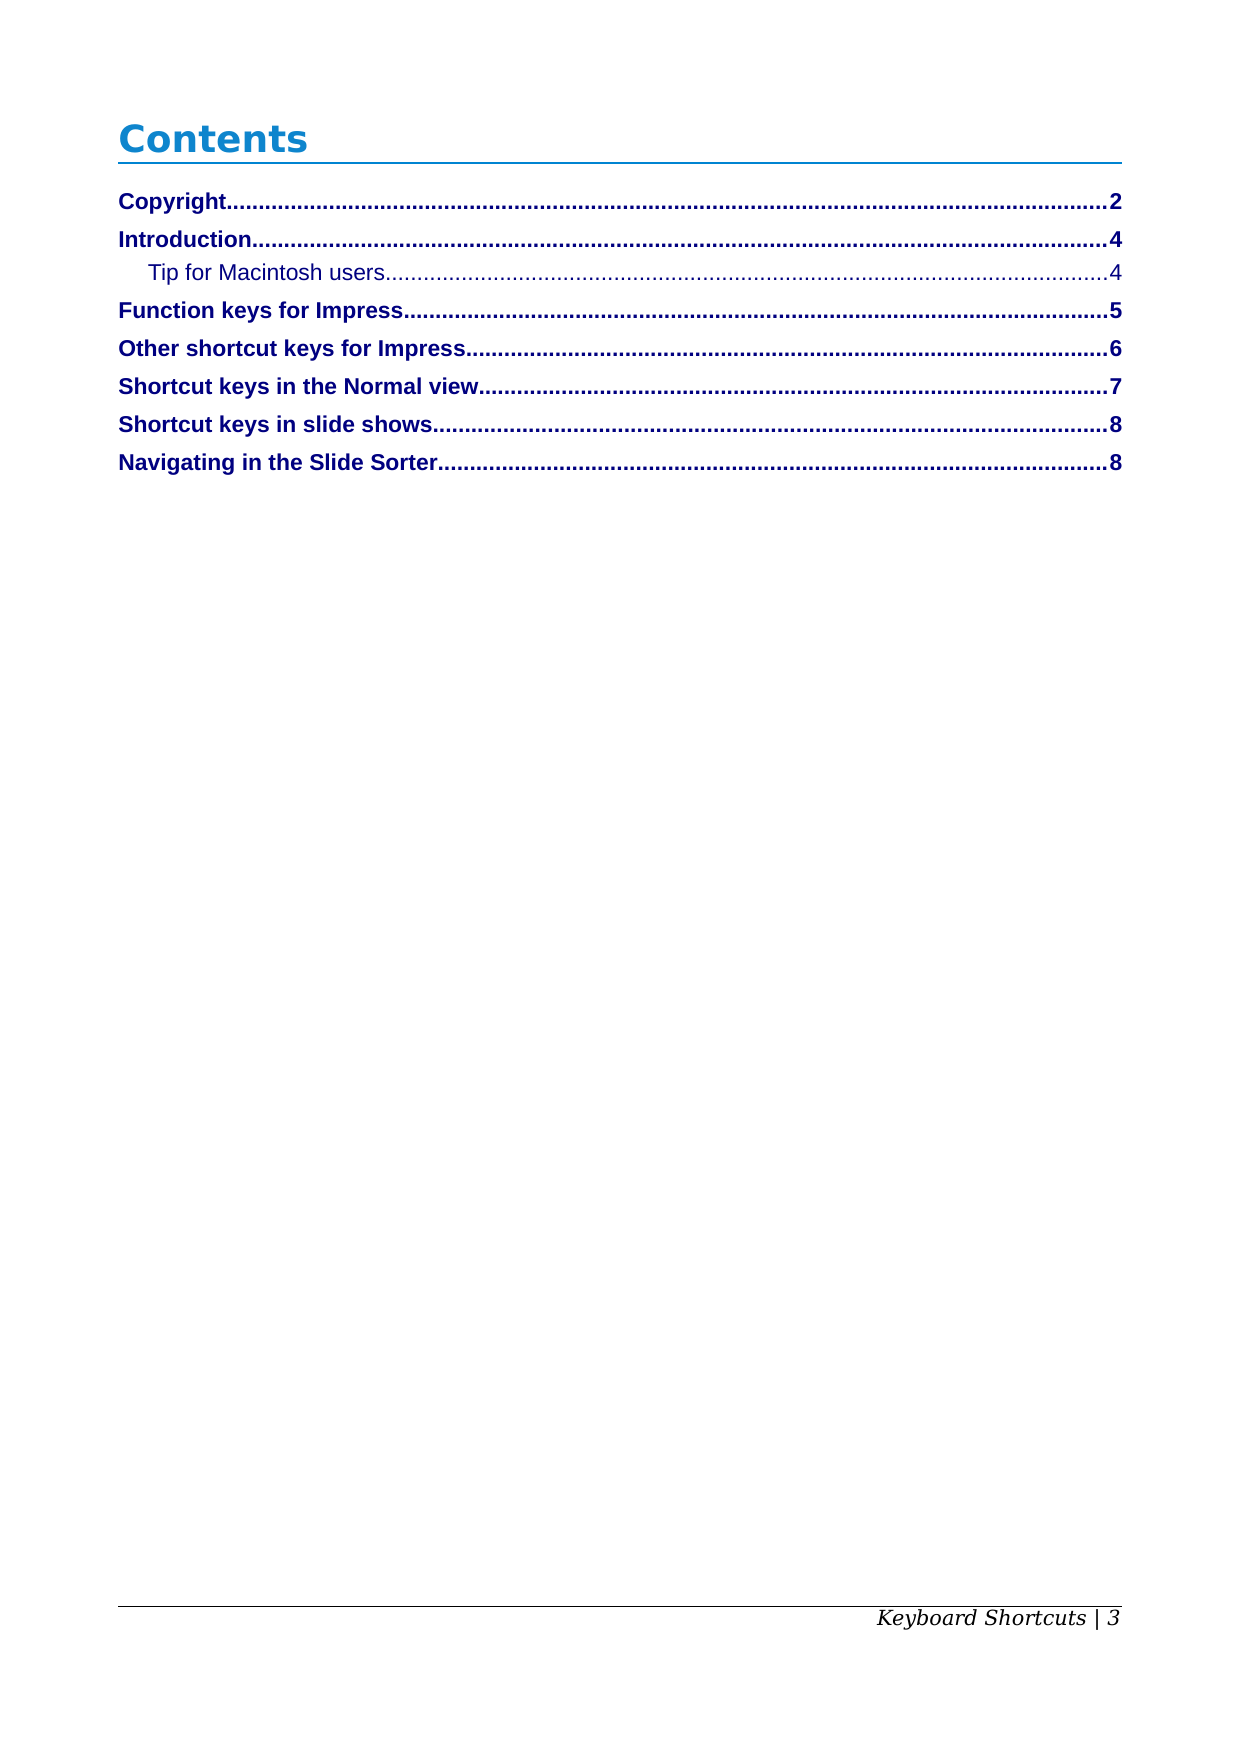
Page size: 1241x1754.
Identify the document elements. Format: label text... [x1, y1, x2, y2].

text Tip for Macintosh users 4 [148, 258, 1122, 285]
text Shortcut keys in the Normal view 7 [118, 373, 1122, 399]
text Introduction 4 [118, 226, 1122, 252]
text Contents [118, 118, 1122, 162]
text Function keys for Impress 5 [118, 297, 1122, 323]
text Copyright 2 [118, 188, 1122, 214]
text Other shortcut keys for Impress 6 [118, 335, 1122, 361]
text Shortcut keys in slide shows 8 [118, 411, 1122, 437]
text Navigating in the Slide Sorter 8 [118, 449, 1122, 475]
